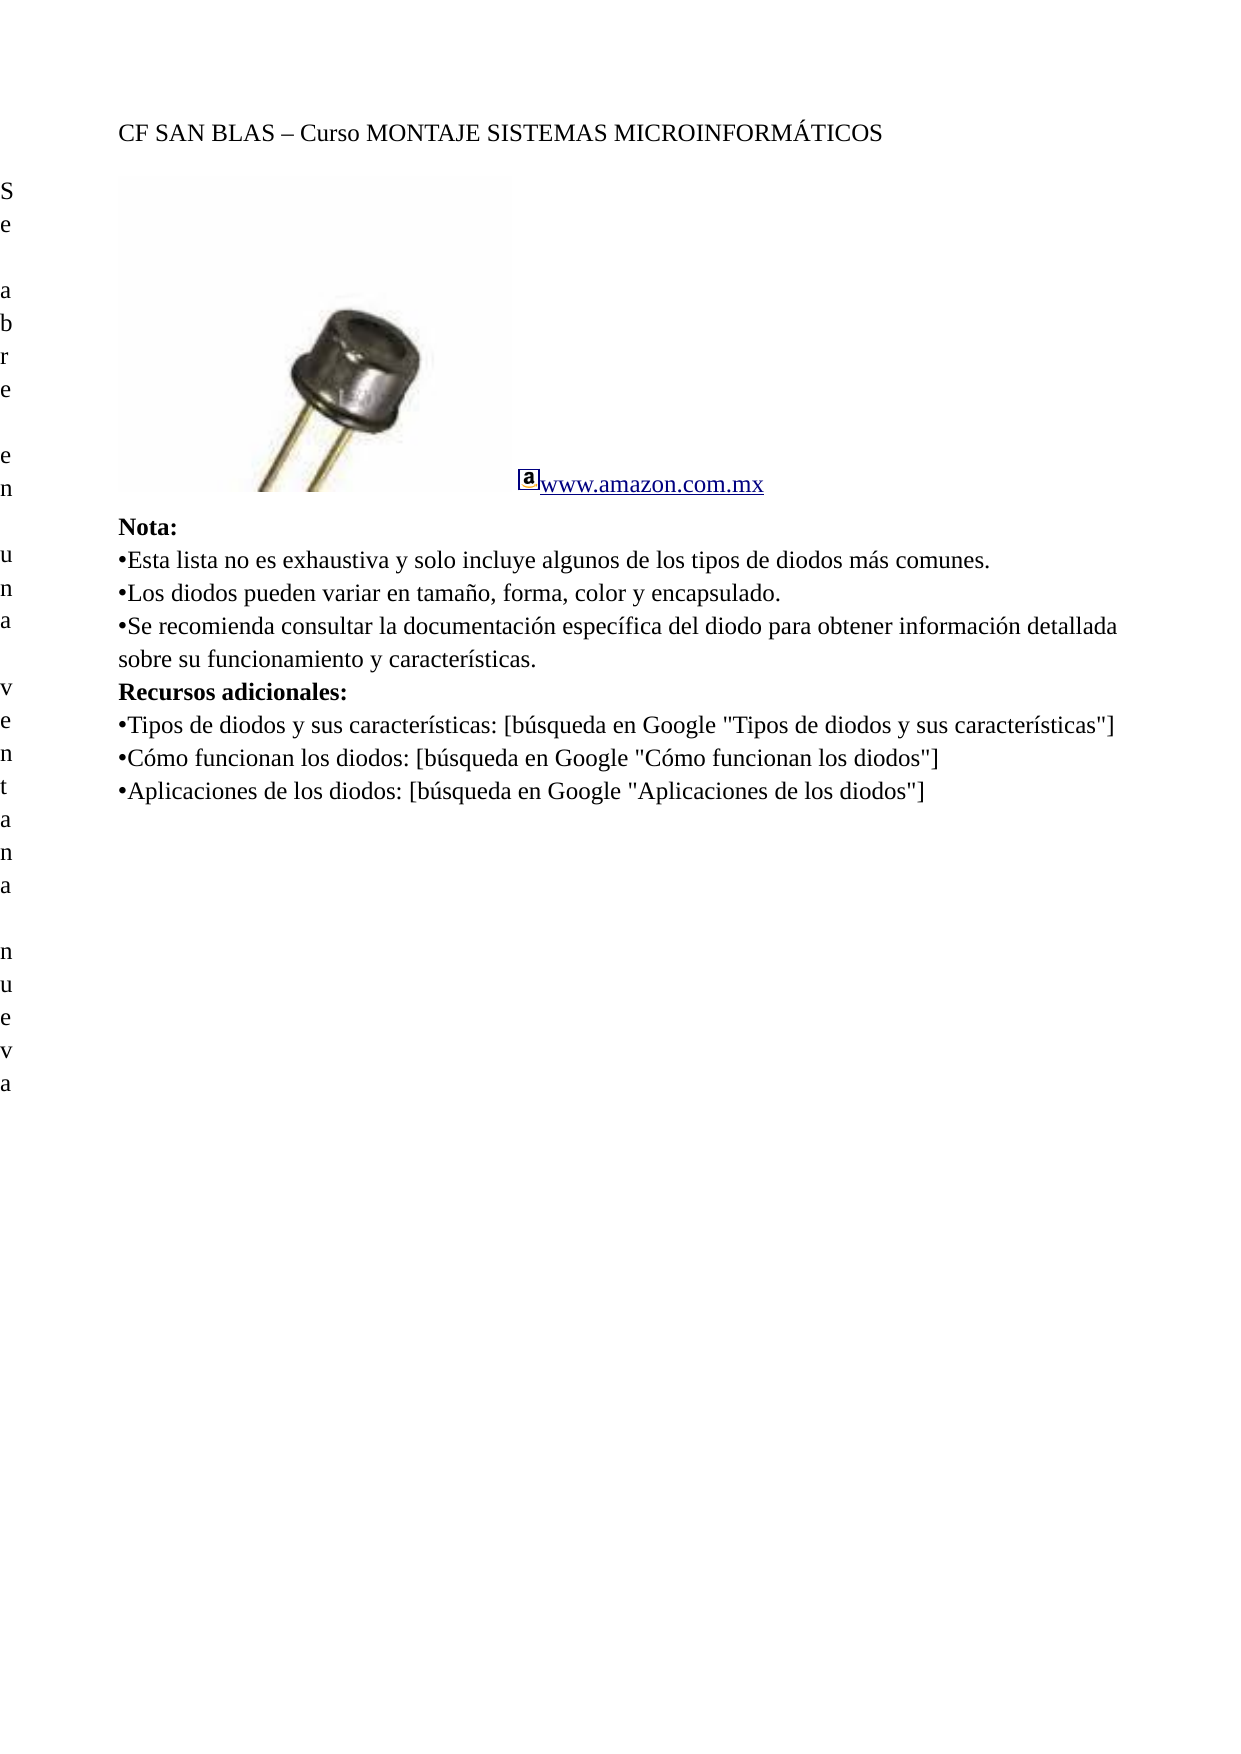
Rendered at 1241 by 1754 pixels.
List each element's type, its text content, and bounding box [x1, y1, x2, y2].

list Esta lista no es exhaustiva y solo incluye algunos de los tipos de diodos más comunes. [118, 545, 1122, 574]
text www.amazon.com.mx [118, 176, 1122, 497]
picture [520, 470, 538, 489]
picture [118, 176, 512, 492]
list Los diodos pueden variar en tamaño, forma, color y encapsulado. [118, 578, 1122, 607]
list Se recomienda consultar la documentación específica del diodo para obtener información detallada sobre su funcionamiento y características. [118, 611, 1122, 673]
list Aplicaciones de los diodos: [búsqueda en Google "Aplicaciones de los diodos"] [118, 776, 1122, 805]
list Cómo funcionan los diodos: [búsqueda en Google "Cómo funcionan los diodos"] [118, 743, 1122, 772]
list Tipos de diodos y sus características: [búsqueda en Google "Tipos de diodos y sus características"] [118, 710, 1122, 739]
text Nota: [118, 512, 1122, 541]
text Recursos adicionales: [118, 677, 1122, 706]
